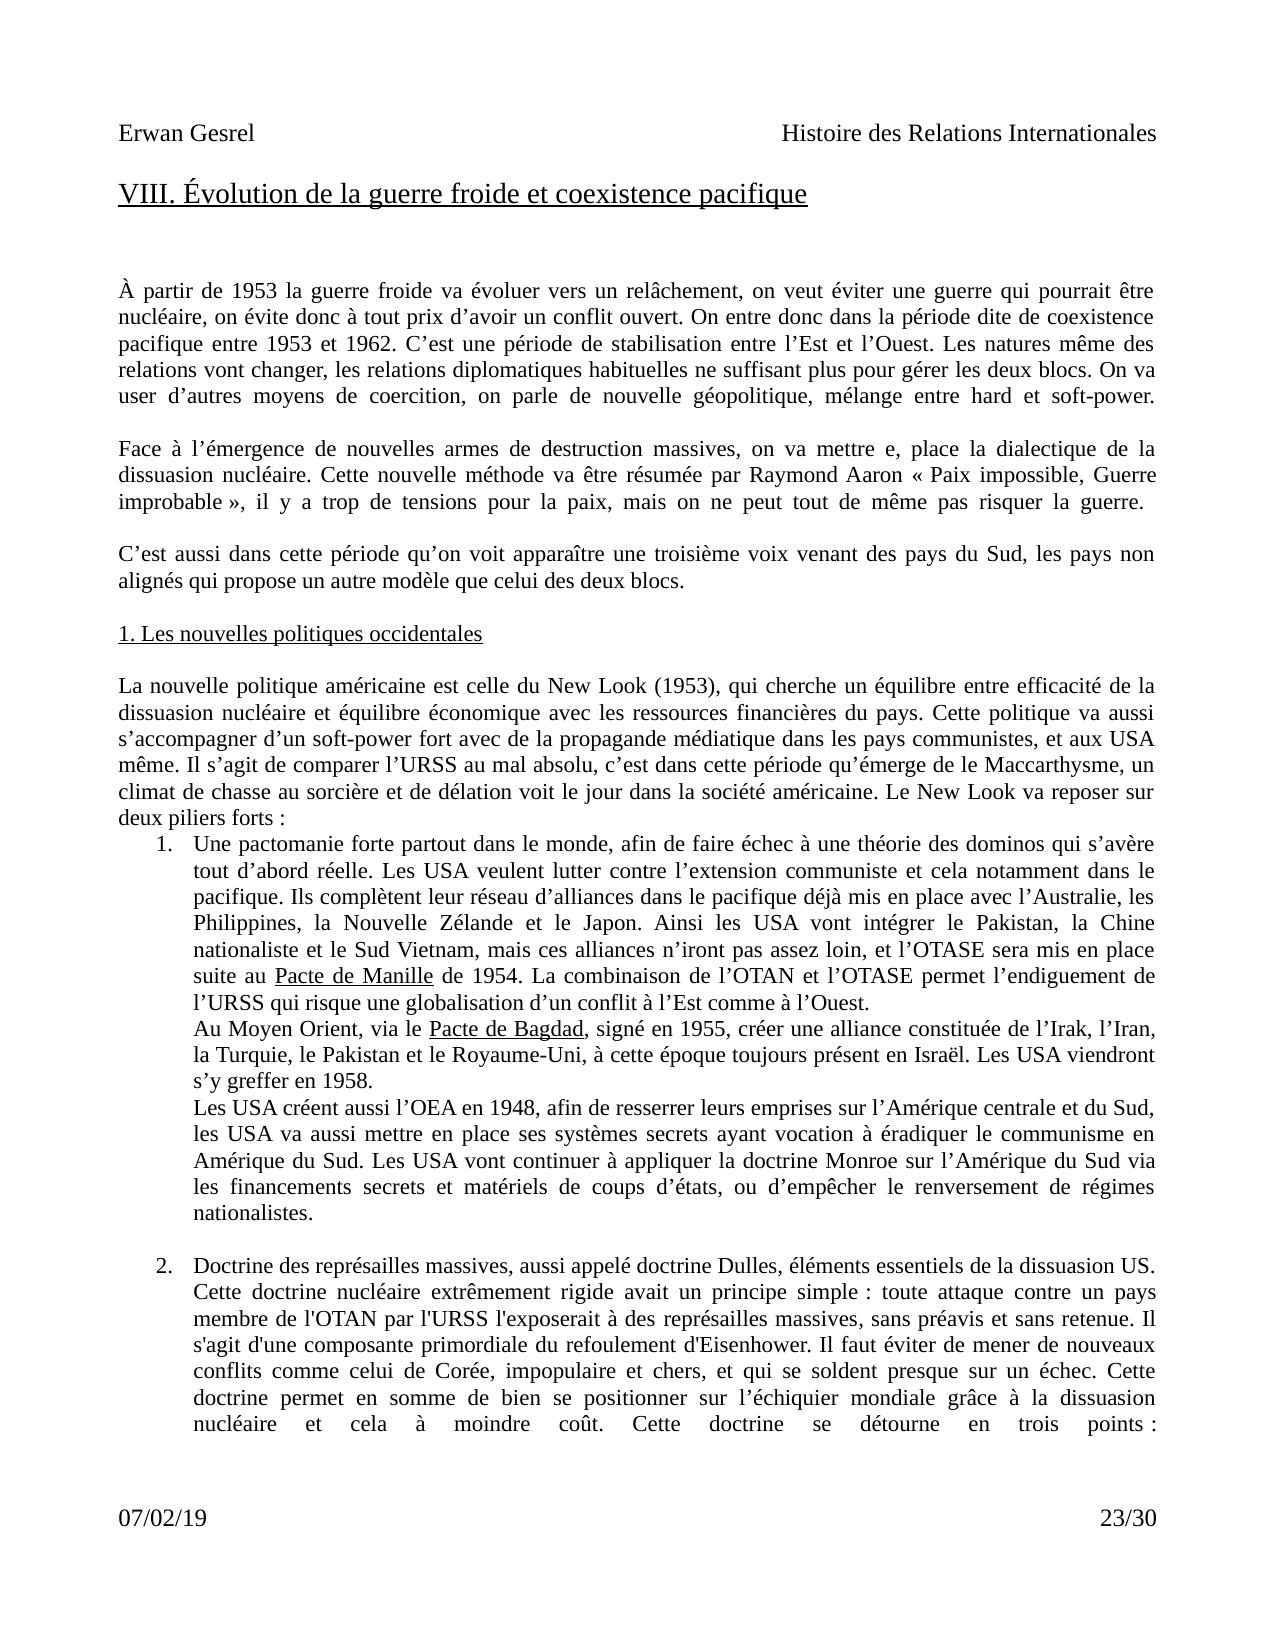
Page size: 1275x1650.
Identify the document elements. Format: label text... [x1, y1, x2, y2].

list Doctrine des représailles massives, aussi appelé doctrine Dulles, éléments essentiels de la dissuasion US. Cette doctrine nucléaire extrêmement rigide avait un principe simple : toute attaque contre un pays membre de l'OTAN par l'URSS l'exposerait à des représailles massives, sans préavis et sans retenue. Il s'agit d'une composante primordiale du refoulement d'Eisenhower. Il faut éviter de mener de nouveaux conflits comme celui de Corée, impopulaire et chers, et qui se soldent presque sur un échec. Cette doctrine permet en somme de bien se positionner sur l’échiquier mondiale grâce à la dissuasion nucléaire et cela à moindre coût. Cette doctrine se détourne en trois points : [156, 1252, 1157, 1463]
text 1. Les nouvelles politiques occidentales [118, 619, 1157, 646]
text VIII. Évolution de la guerre froide et coexistence pacifique [118, 176, 1157, 210]
text La nouvelle politique américaine est celle du New Look (1953), qui cherche un équilibre entre efficacité de la dissuasion nucléaire et équilibre économique avec les ressources financières du pays. Cette politique va aussi s’accompagner d’un soft-power fort avec de la propagande médiatique dans les pays communistes, et aux USA même. Il s’agit de comparer l’URSS au mal absolu, c’est dans cette période qu’émerge de le Maccarthysme, un climat de chasse au sorcière et de délation voit le jour dans la société américaine. Le New Look va reposer sur deux piliers forts : [118, 672, 1157, 830]
text Face à l’émergence de nouvelles armes de destruction massives, on va mettre e, place la dialectique de la dissuasion nucléaire. Cette nouvelle méthode va être résumée par Raymond Aaron « Paix impossible, Guerre improbable », il y a trop de tensions pour la paix, mais on ne peut tout de même pas risquer la guerre. C’est aussi dans cette période qu’on voit apparaître une troisième voix venant des pays du Sud, les pays non alignés qui propose un autre modèle que celui des deux blocs. [118, 435, 1157, 593]
list Les USA créent aussi l’OEA en 1948, afin de resserrer leurs emprises sur l’Amérique centrale et du Sud, les USA va aussi mettre en place ses systèmes secrets ayant vocation à éradiquer le communisme en Amérique du Sud. Les USA vont continuer à appliquer la doctrine Monroe sur l’Amérique du Sud via les financements secrets et matériels de coups d’états, ou d’empêcher le renversement de régimes nationalistes. [156, 1094, 1157, 1226]
list Une pactomanie forte partout dans le monde, afin de faire échec à une théorie des dominos qui s’avère tout d’abord réelle. Les USA veulent lutter contre l’extension communiste et cela notamment dans le pacifique. Ils complètent leur réseau d’alliances dans le pacifique déjà mis en place avec l’Australie, les Philippines, la Nouvelle Zélande et le Japon. Ainsi les USA vont intégrer le Pakistan, la Chine nationaliste et le Sud Vietnam, mais ces alliances n’iront pas assez loin, et l’OTASE sera mis en place suite au Pacte de Manille de 1954. La combinaison de l’OTAN et l’OTASE permet l’endiguement de l’URSS qui risque une globalisation d’un conflit à l’Est comme à l’Ouest. [156, 830, 1157, 1015]
list Au Moyen Orient, via le Pacte de Bagdad, signé en 1955, créer une alliance constituée de l’Irak, l’Iran, la Turquie, le Pakistan et le Royaume-Uni, à cette époque toujours présent en Israël. Les USA viendront s’y greffer en 1958. [156, 1015, 1157, 1094]
text À partir de 1953 la guerre froide va évoluer vers un relâchement, on veut éviter une guerre qui pourrait être nucléaire, on évite donc à tout prix d’avoir un conflit ouvert. On entre donc dans la période dite de coexistence pacifique entre 1953 et 1962. C’est une période de stabilisation entre l’Est et l’Ouest. Les natures même des relations vont changer, les relations diplomatiques habituelles ne suffisant plus pour gérer les deux blocs. On va user d’autres moyens de coercition, on parle de nouvelle géopolitique, mélange entre hard et soft-power. [118, 277, 1157, 435]
